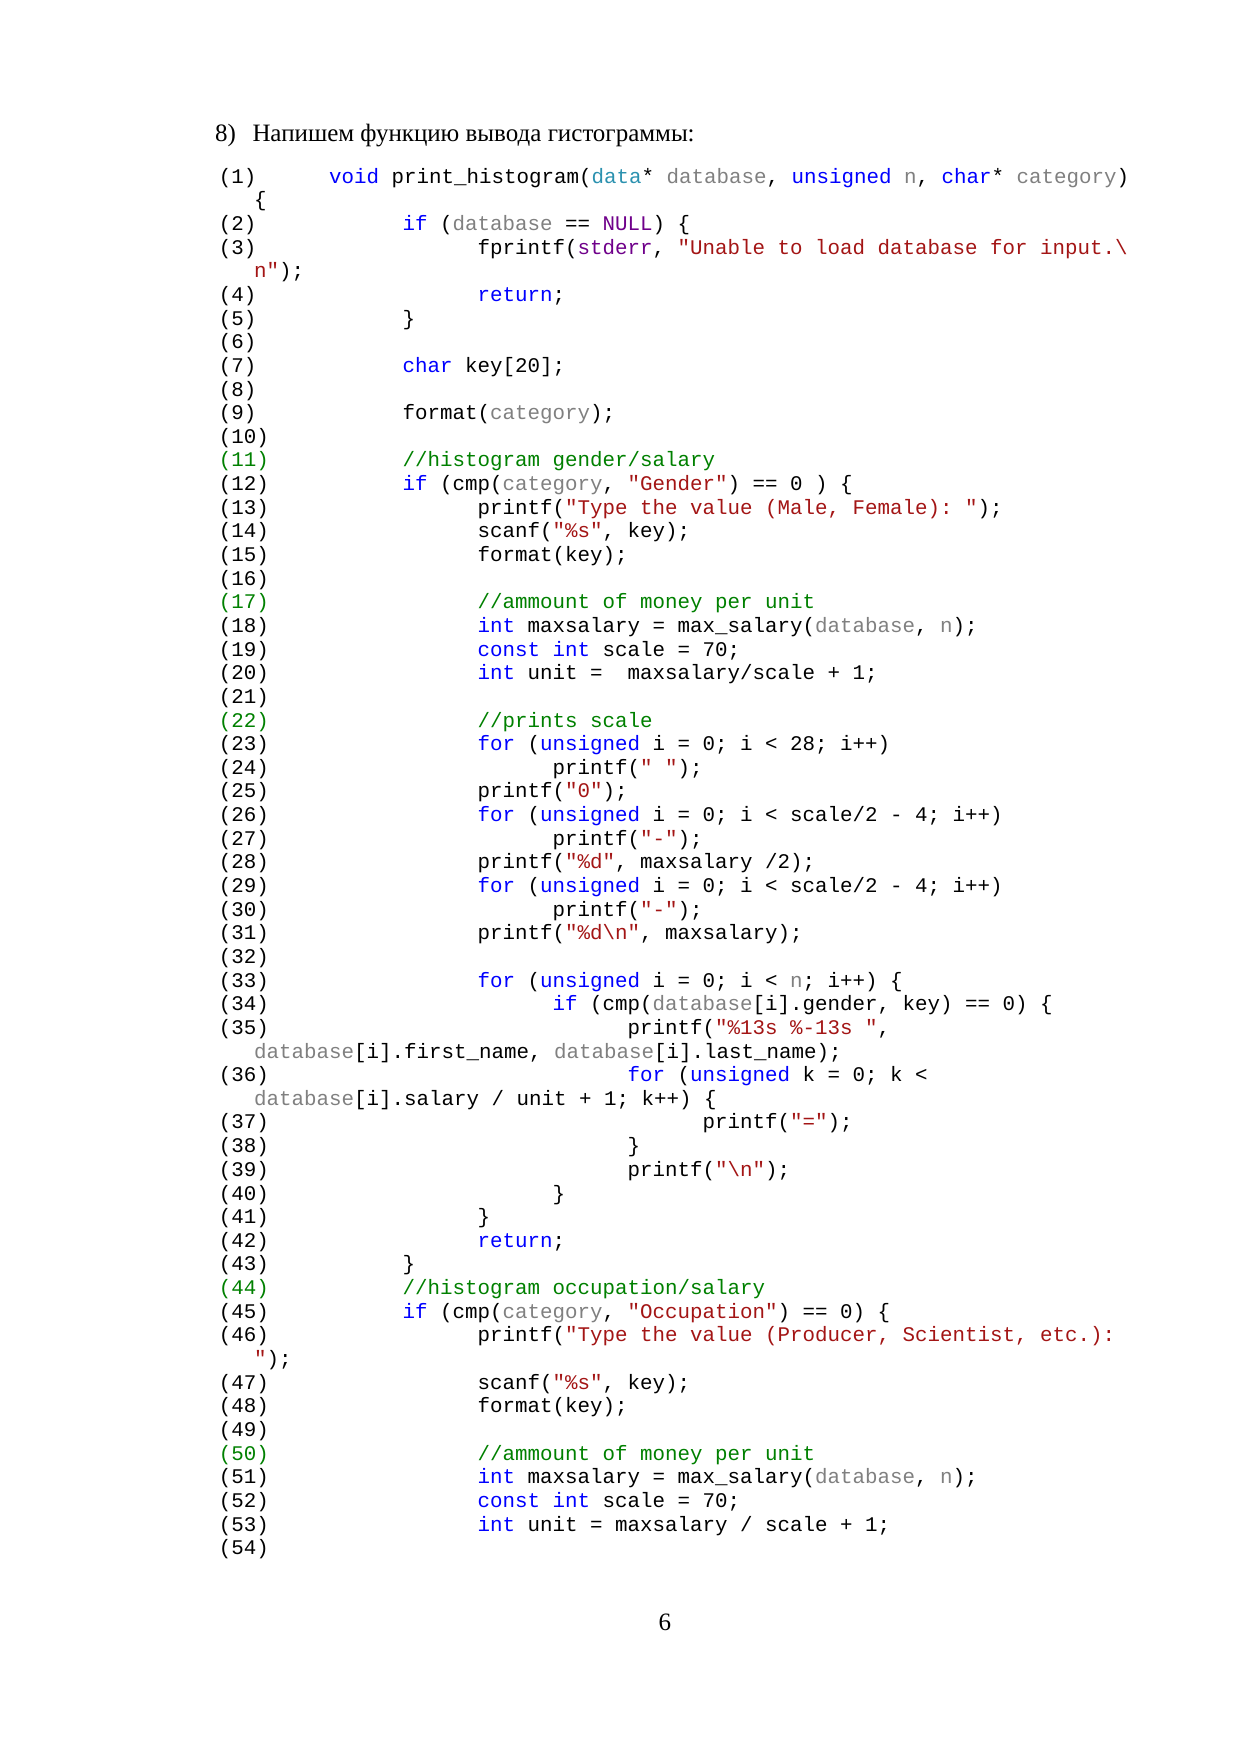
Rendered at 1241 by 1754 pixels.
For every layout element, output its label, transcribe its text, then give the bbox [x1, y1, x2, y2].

list for (unsigned i = 0; i < scale/2 - 4; i++) [218, 875, 1152, 899]
list format(key); [218, 1395, 1152, 1419]
list Напишем функцию вывода гистограммы: [215, 118, 1152, 147]
list //histogram gender/salary [218, 449, 1152, 473]
list } [218, 1135, 1152, 1159]
list if (cmp(database[i].gender, key) == 0) { [218, 993, 1152, 1017]
list printf("0"); [218, 781, 1152, 804]
list for (unsigned i = 0; i < scale/2 - 4; i++) [218, 804, 1152, 828]
list int maxsalary = max_salary(database, n); [218, 615, 1152, 639]
list //ammount of money per unit [218, 591, 1152, 615]
list //histogram occupation/salary [218, 1277, 1152, 1301]
list printf("-"); [218, 899, 1152, 922]
list printf(" "); [218, 757, 1152, 781]
list if (cmp(category, "Occupation") == 0) { [218, 1301, 1152, 1324]
list } [218, 1182, 1152, 1206]
list return; [218, 284, 1152, 308]
list printf("="); [218, 1112, 1152, 1135]
list printf("-"); [218, 828, 1152, 851]
list return; [218, 1230, 1152, 1253]
list for (unsigned i = 0; i < n; i++) { [218, 970, 1152, 993]
list const int scale = 70; [218, 1490, 1152, 1513]
list char key[20]; [218, 355, 1152, 378]
list fprintf(stderr, "Unable to load database for input.\n"); [218, 237, 1152, 284]
list for (unsigned i = 0; i < 28; i++) [218, 733, 1152, 757]
list int maxsalary = max_salary(database, n); [218, 1466, 1152, 1490]
list printf("Type the value (Male, Female): "); [218, 497, 1152, 520]
list printf("%d", maxsalary /2); [218, 851, 1152, 875]
list for (unsigned k = 0; k < database[i].salary / unit + 1; k++) { [218, 1064, 1152, 1112]
list void print_histogram(data* database, unsigned n, char* category) { [218, 166, 1152, 213]
list printf("\n"); [218, 1159, 1152, 1182]
list //prints scale [218, 709, 1152, 733]
list const int scale = 70; [218, 639, 1152, 662]
list int unit = maxsalary/scale + 1; [218, 662, 1152, 686]
list scanf("%s", key); [218, 1372, 1152, 1395]
list int unit = maxsalary / scale + 1; [218, 1513, 1152, 1537]
list format(category); [218, 402, 1152, 426]
list } [218, 1206, 1152, 1230]
list printf("Type the value (Producer, Scientist, etc.): "); [218, 1324, 1152, 1372]
list //ammount of money per unit [218, 1443, 1152, 1466]
list printf("%13s %-13s ", database[i].first_name, database[i].last_name); [218, 1017, 1152, 1064]
list if (cmp(category, "Gender") == 0 ) { [218, 473, 1152, 497]
list if (database == NULL) { [218, 213, 1152, 237]
list scanf("%s", key); [218, 520, 1152, 544]
list } [218, 1253, 1152, 1277]
list } [218, 308, 1152, 331]
list printf("%d\n", maxsalary); [218, 922, 1152, 946]
list format(key); [218, 544, 1152, 568]
